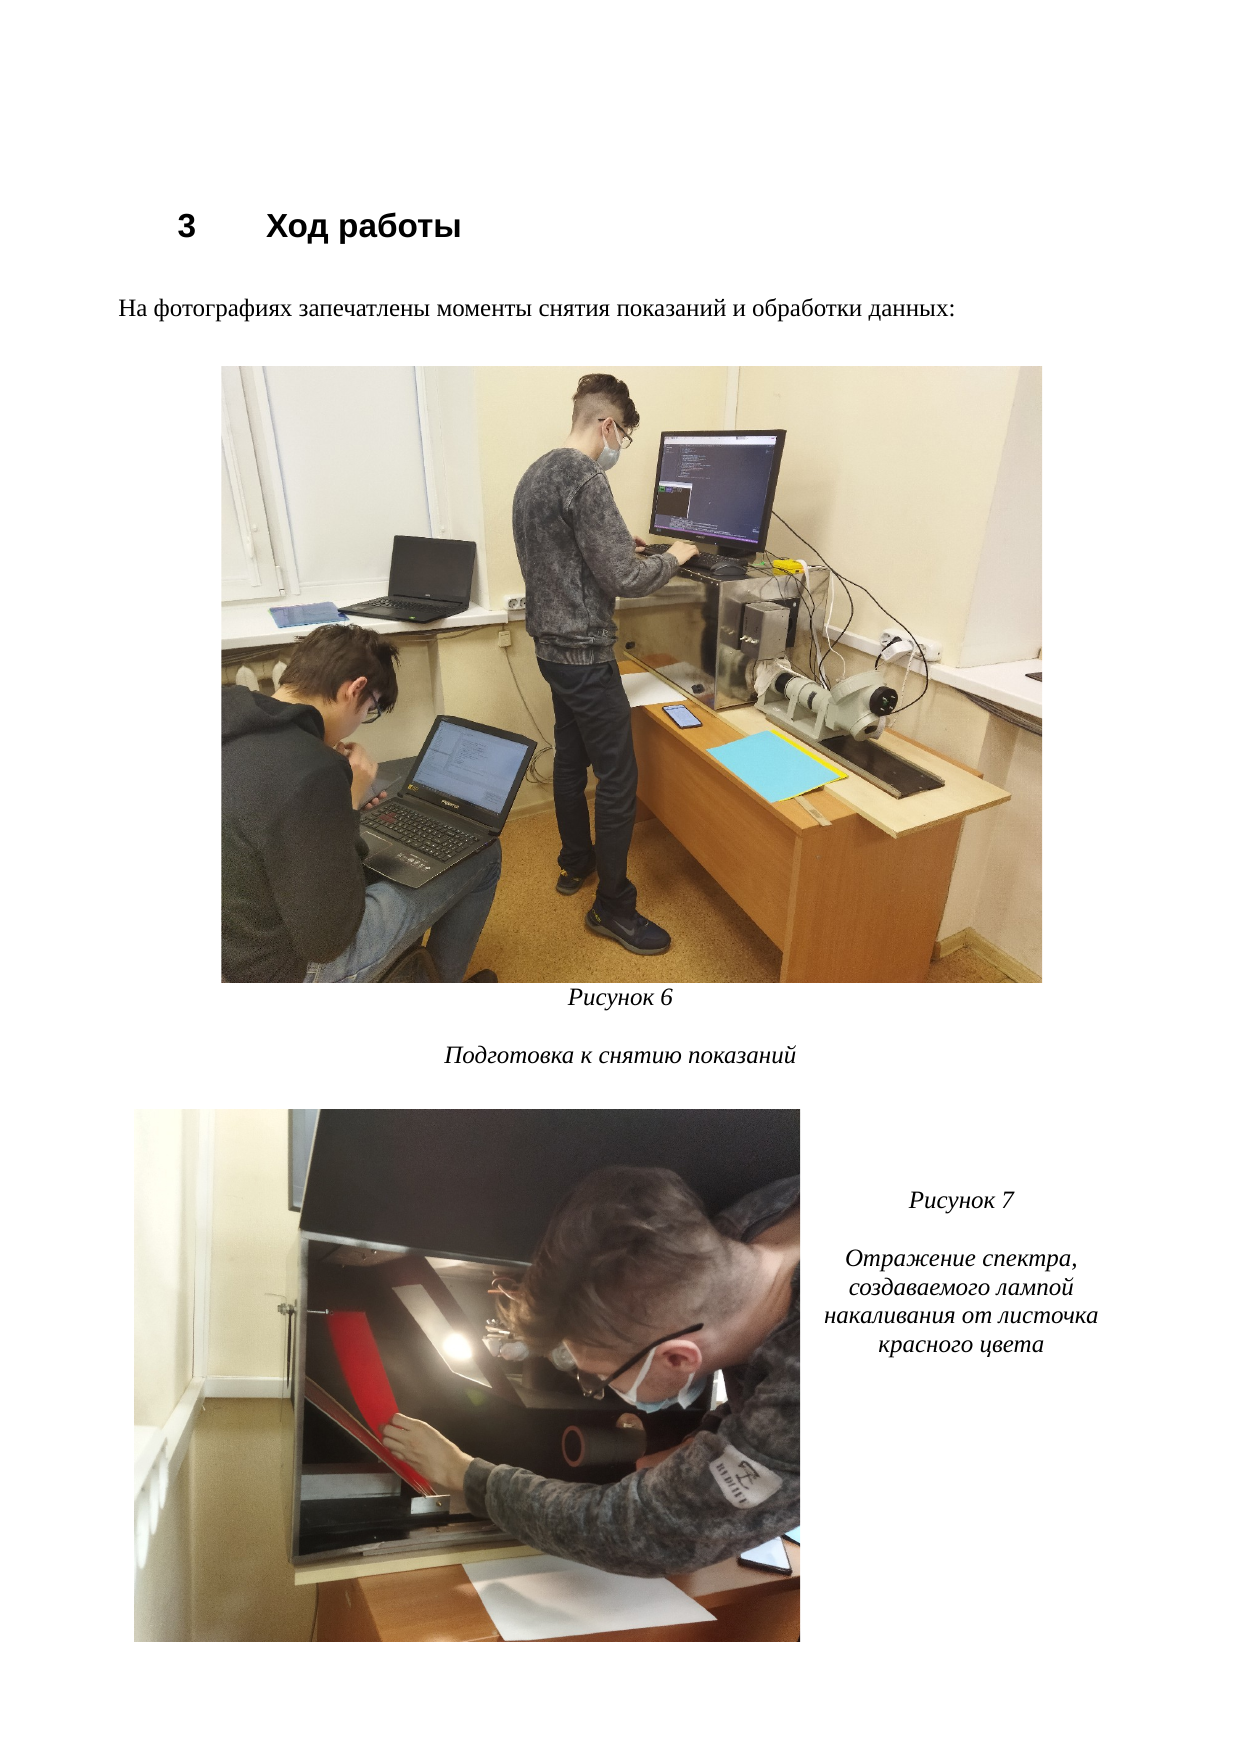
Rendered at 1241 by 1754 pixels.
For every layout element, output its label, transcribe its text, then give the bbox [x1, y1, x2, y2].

picture [134, 1109, 801, 1642]
text Подготовка к снятию показаний [177, 1040, 1063, 1069]
picture [221, 366, 1043, 983]
text Рисунок 6 [177, 379, 1063, 1011]
text Рисунок 7 [801, 1185, 1063, 1214]
text На фотографиях запечатлены моменты снятия показаний и обработки данных: [118, 293, 1122, 322]
text [118, 1243, 134, 1358]
subtitle Ход работы [118, 206, 1122, 244]
text Отражение спектра, создаваемого лампой накаливания от листочка красного цвета [801, 1243, 1122, 1358]
